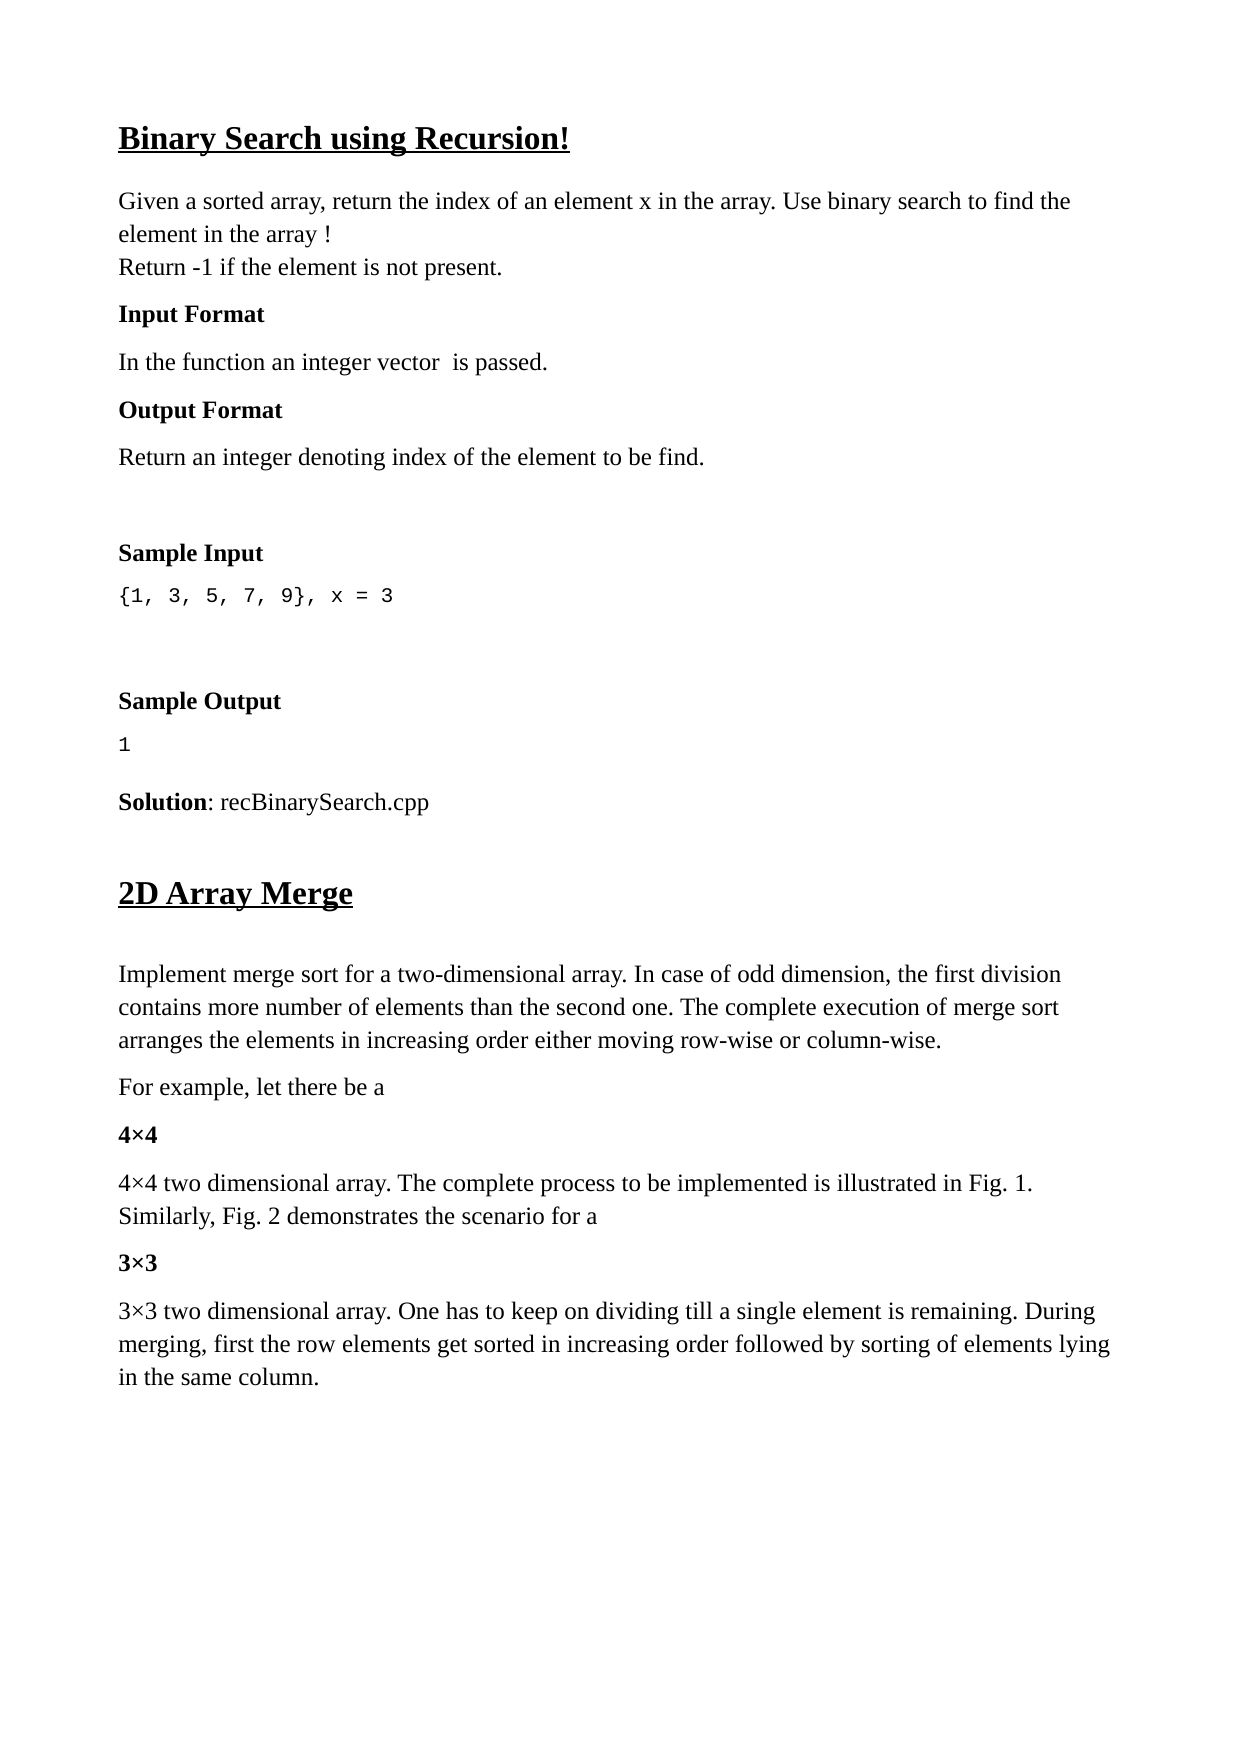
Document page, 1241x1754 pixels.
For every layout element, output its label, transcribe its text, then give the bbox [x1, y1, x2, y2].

text Output Format [118, 395, 1122, 423]
text Binary Search using Recursion! [118, 118, 1122, 156]
text For example, let there be a [118, 1072, 1122, 1101]
text 4×4 [118, 1120, 1122, 1149]
text Given a sorted array, return the index of an element x in the array. Use binary search to find the element in the array ! Return -1 if the element is not present. [118, 186, 1122, 281]
text 3×3 two dimensional array. One has to keep on dividing till a single element is remaining. During merging, first the row elements get sorted in increasing order followed by sorting of elements lying in the same column. [118, 1296, 1122, 1391]
text Sample Input [118, 538, 1122, 566]
text 2D Array Merge [118, 873, 1122, 911]
text {1, 3, 5, 7, 9}, x = 3 [118, 585, 1122, 609]
text 4×4 two dimensional array. The complete process to be implemented is illustrated in Fig. 1. Similarly, Fig. 2 demonstrates the scenario for a [118, 1168, 1122, 1229]
text Input Format [118, 299, 1122, 328]
text In the function an integer vector is passed. [118, 347, 1122, 376]
text 1 [118, 733, 1122, 757]
text Solution: recBinarySearch.cpp [118, 787, 1122, 815]
text Implement merge sort for a two-dimensional array. In case of odd dimension, the first division contains more number of elements than the second one. The complete execution of merge sort arranges the elements in increasing order either moving row-wise or column-wise. [118, 959, 1122, 1054]
text Sample Output [118, 686, 1122, 715]
text Return an integer denoting index of the element to be find. [118, 442, 1122, 471]
text 3×3 [118, 1248, 1122, 1277]
